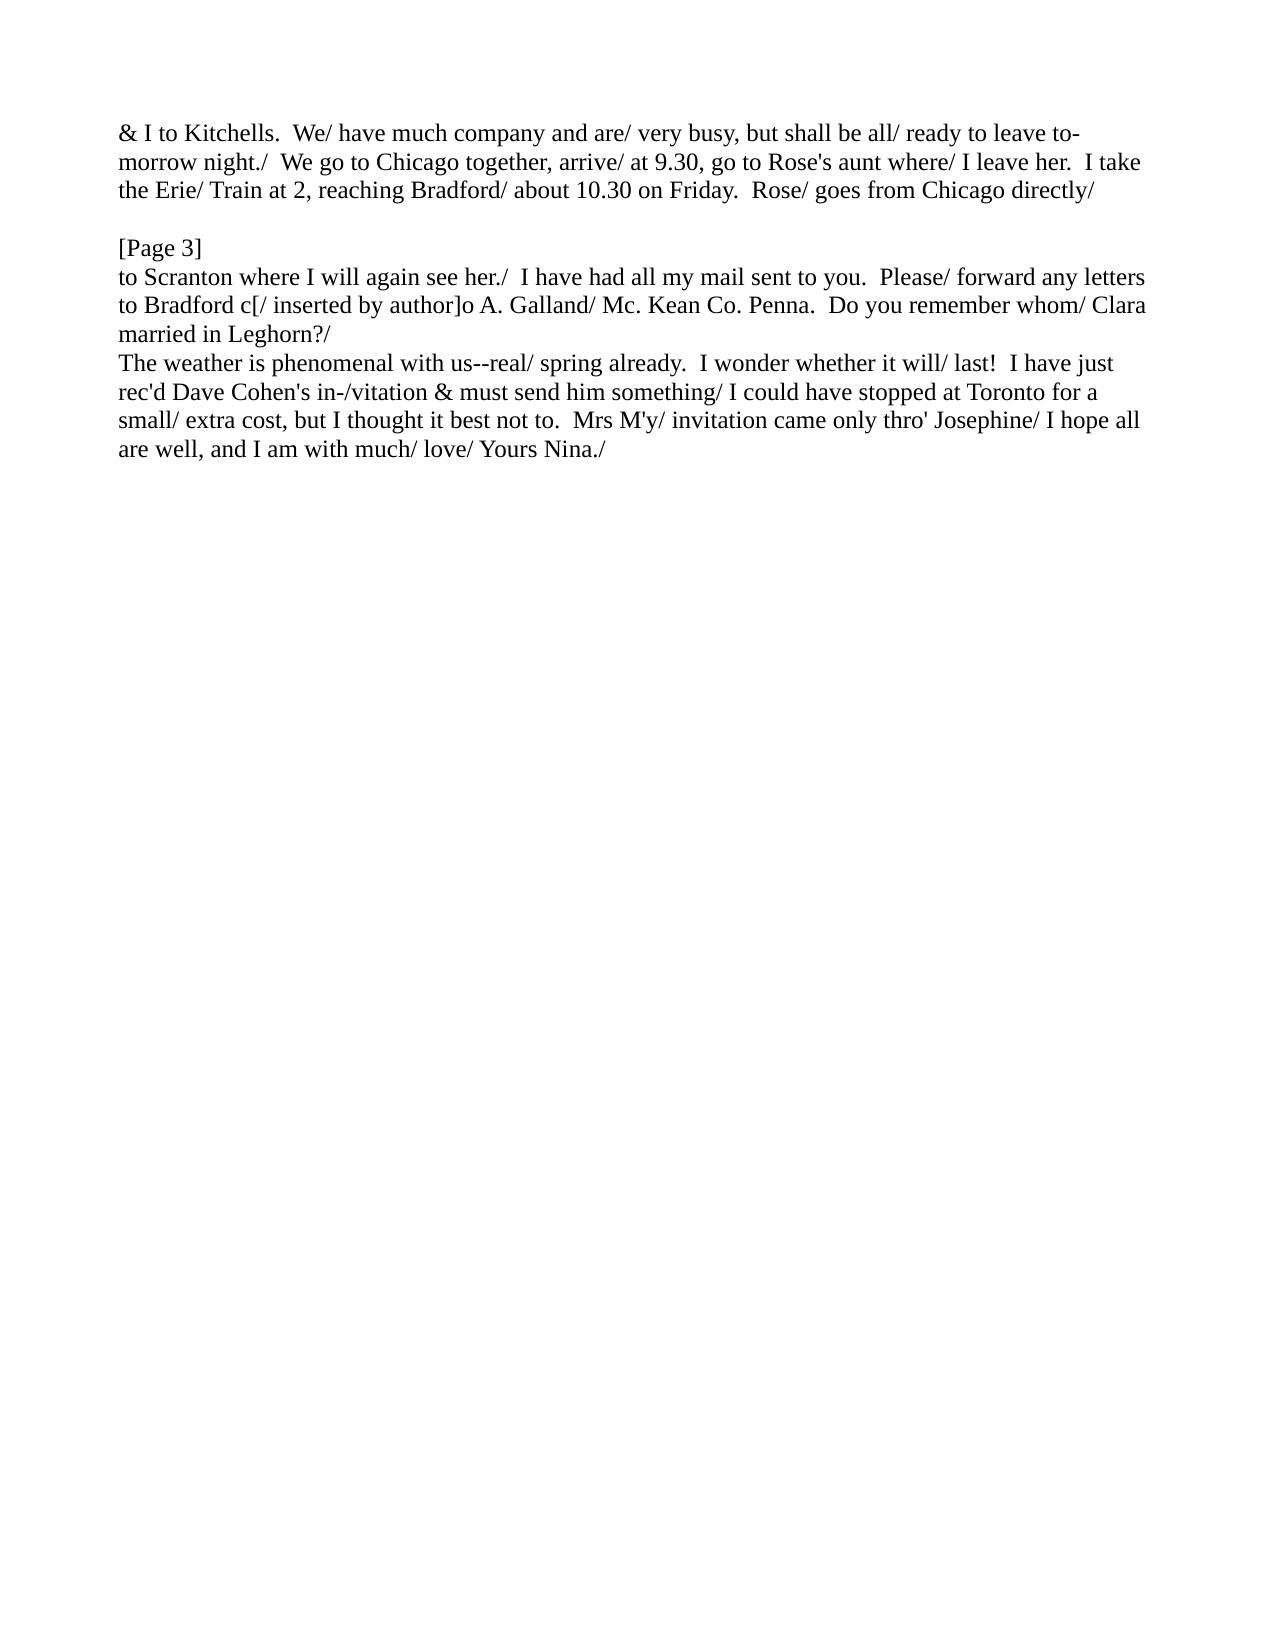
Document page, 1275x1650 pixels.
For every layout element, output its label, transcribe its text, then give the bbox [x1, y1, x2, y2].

text & I to Kitchells. We/ have much company and are/ very busy, but shall be all/ ready to leave to-morrow night./ We go to Chicago together, arrive/ at 9.30, go to Rose's aunt where/ I leave her. I take the Erie/ Train at 2, reaching Bradford/ about 10.30 on Friday. Rose/ goes from Chicago directly/ [118, 118, 1157, 204]
text The weather is phenomenal with us--real/ spring already. I wonder whether it will/ last! I have just rec'd Dave Cohen's in-/vitation & must send him something/ I could have stopped at Toronto for a small/ extra cost, but I thought it best not to. Mrs M'y/ invitation came only thro' Josephine/ I hope all are well, and I am with much/ love/ Yours Nina./ [118, 348, 1157, 463]
text to Scranton where I will again see her./ I have had all my mail sent to you. Please/ forward any letters to Bradford c[/ inserted by author]o A. Galland/ Mc. Kean Co. Penna. Do you remember whom/ Clara married in Leghorn?/ [118, 262, 1157, 348]
text [Page 3] [118, 233, 1157, 262]
